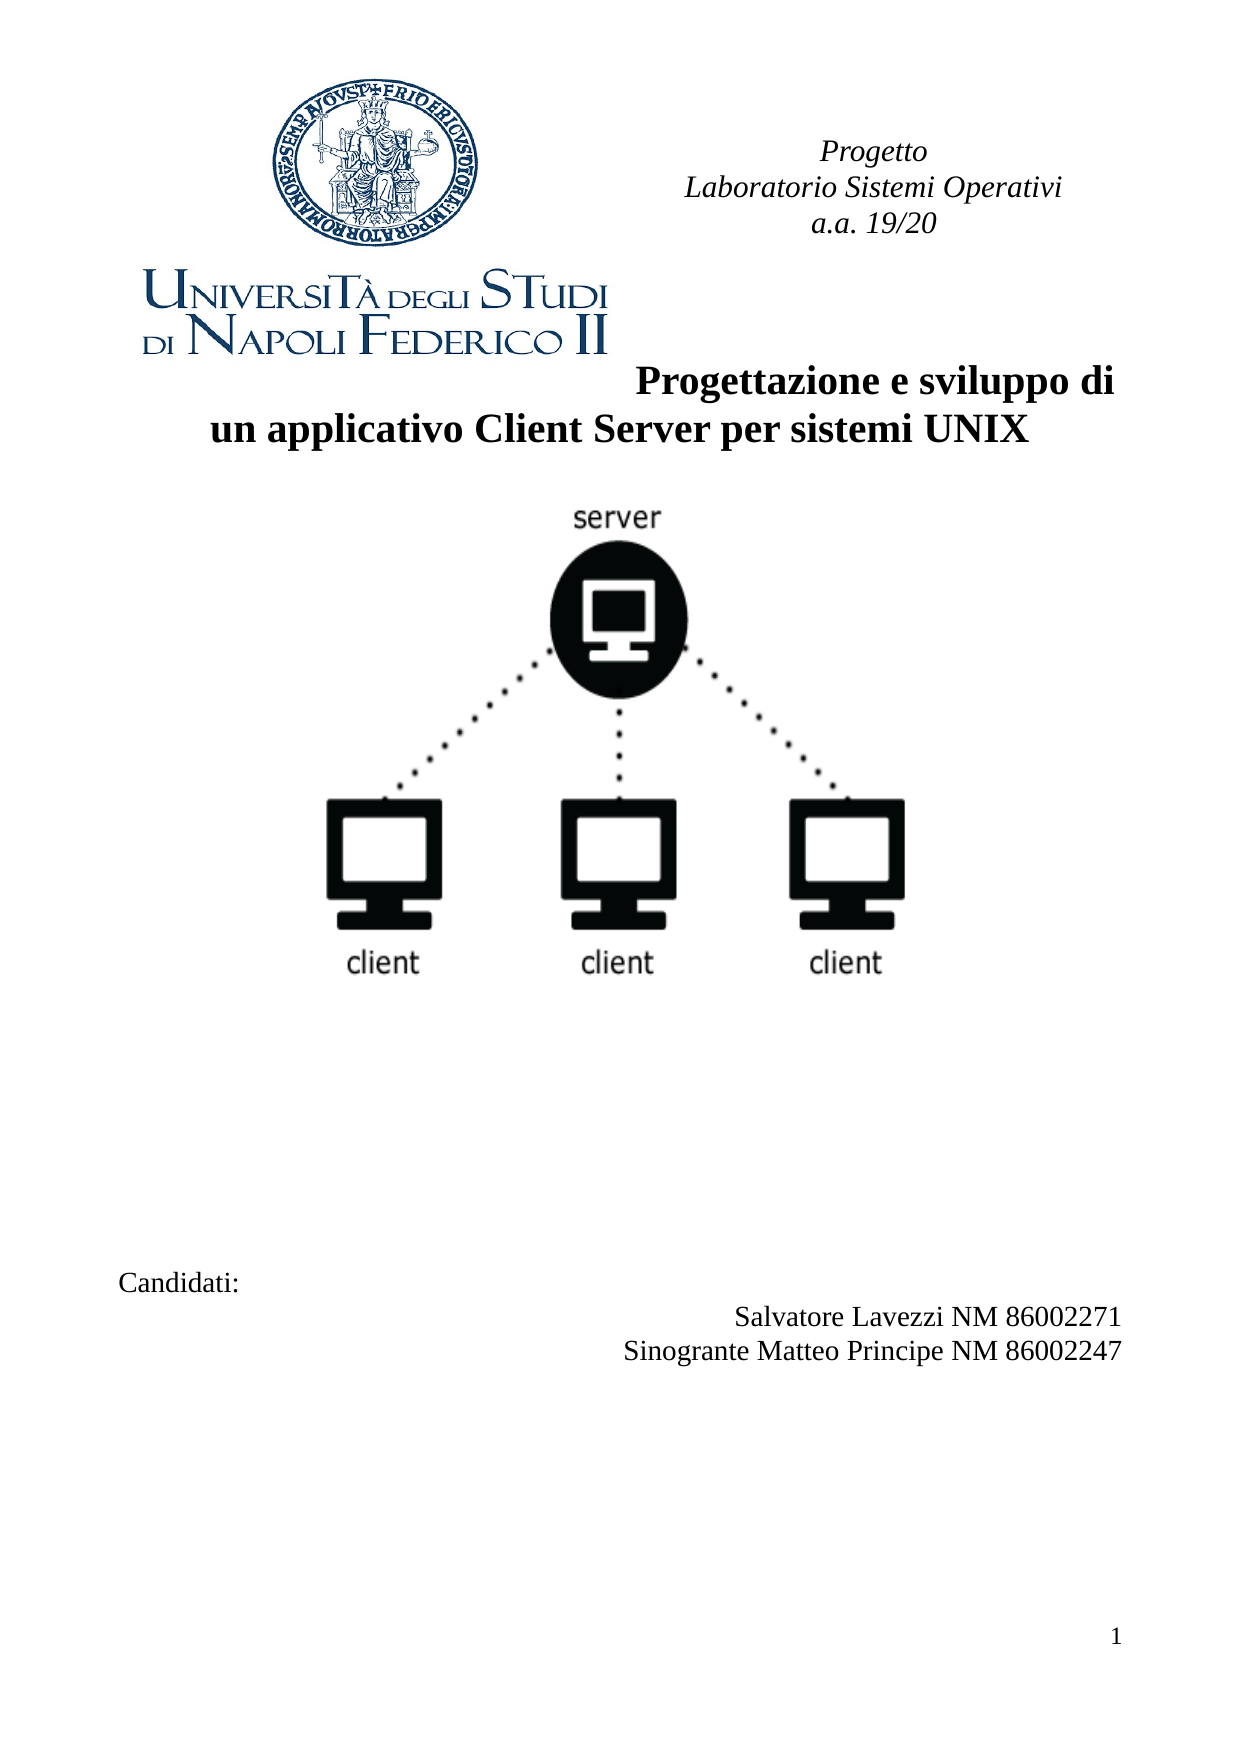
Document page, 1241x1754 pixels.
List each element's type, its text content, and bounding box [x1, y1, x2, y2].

text [118, 132, 123, 168]
text Progettazione e sviluppo di un applicativo Client Server per sistemi UNIX [118, 355, 1122, 451]
text Progetto [628, 132, 1122, 168]
text a.a. 19/20 [628, 204, 1122, 240]
text Salvatore Lavezzi NM 86002271 [118, 1299, 1122, 1333]
text Laboratorio Sistemi Operativi [628, 168, 1122, 204]
text Candidati: [118, 1266, 1122, 1299]
text Sinogrante Matteo Principe NM 86002247 [118, 1333, 1122, 1366]
